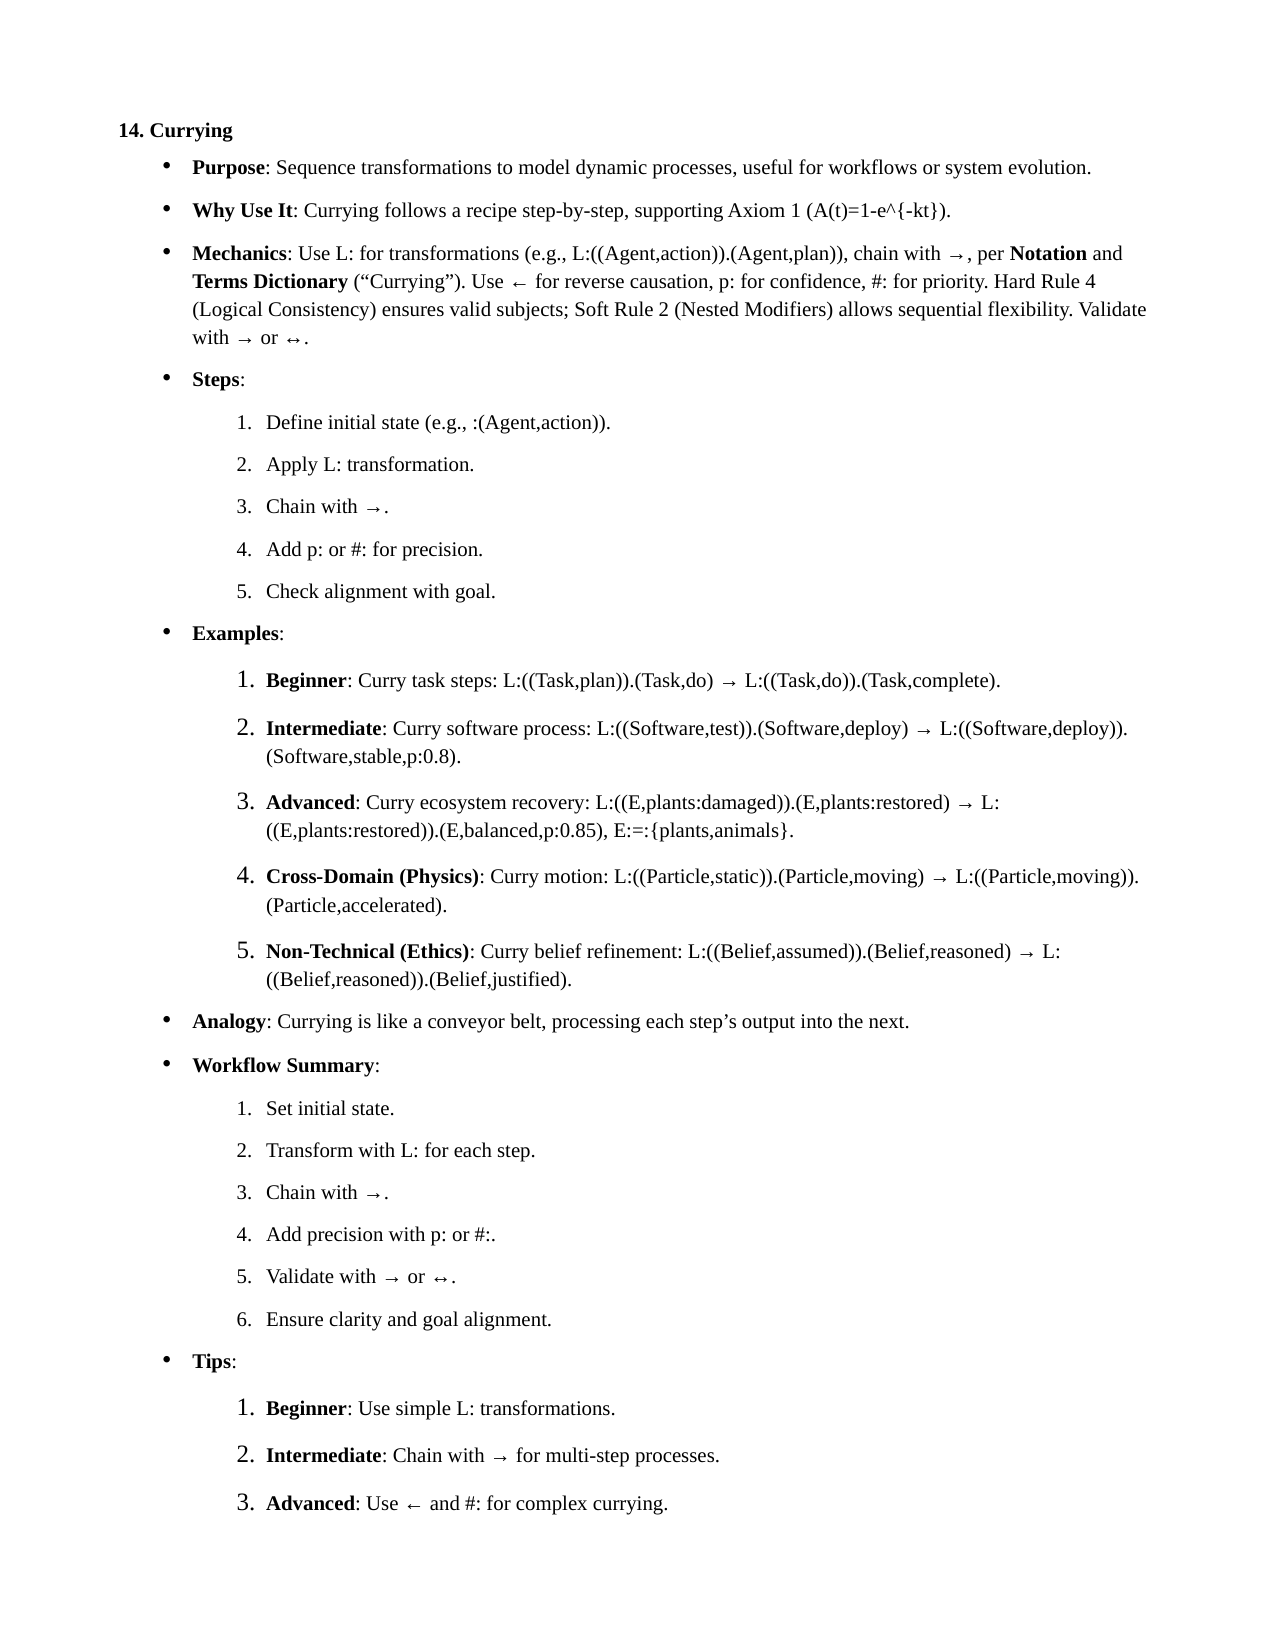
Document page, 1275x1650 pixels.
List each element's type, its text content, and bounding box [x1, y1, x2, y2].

list Tips: [162, 1349, 1157, 1374]
list Intermediate: Curry software process: L:((Software,test)).(Software,deploy) → L:((Software,deploy)).(Software,stable,p:0.8). [236, 712, 1157, 768]
list Check alignment with goal. [236, 579, 1157, 603]
list Set initial state. [236, 1096, 1157, 1120]
list Why Use It: Currying follows a recipe step-by-step, supporting Axiom 1 (A(t)=1-e^{-kt}). [162, 198, 1157, 223]
list Analogy: Currying is like a conveyor belt, processing each step’s output into the next. [162, 1009, 1157, 1034]
list Intermediate: Chain with → for multi-step processes. [236, 1439, 1157, 1468]
list Define initial state (e.g., :(Agent,action)). [236, 410, 1157, 434]
list Validate with → or ↔. [236, 1264, 1157, 1288]
list Beginner: Curry task steps: L:((Task,plan)).(Task,do) → L:((Task,do)).(Task,complete). [236, 664, 1157, 693]
subtitle 14. Currying [118, 118, 1157, 142]
list Advanced: Curry ecosystem recovery: L:((E,plants:damaged)).(E,plants:restored) → L:((E,plants:restored)).(E,balanced,p:0.85), E:=:{plants,animals}. [236, 786, 1157, 842]
list Advanced: Use ← and #: for complex currying. [236, 1487, 1157, 1516]
list Cross-Domain (Physics): Curry motion: L:((Particle,static)).(Particle,moving) → L:((Particle,moving)).(Particle,accelerated). [236, 861, 1157, 917]
list Ensure clarity and goal alignment. [236, 1307, 1157, 1331]
list Add precision with p: or #:. [236, 1222, 1157, 1246]
list Mechanics: Use L: for transformations (e.g., L:((Agent,action)).(Agent,plan)), chain with →, per Notation and Terms Dictionary (“Currying”). Use ← for reverse causation, p: for confidence, #: for priority. Hard Rule 4 (Logical Consistency) ensures valid subjects; Soft Rule 2 (Nested Modifiers) allows sequential flexibility. Validate with → or ↔. [162, 241, 1157, 349]
list Steps: [162, 367, 1157, 392]
list Add p: or #: for precision. [236, 536, 1157, 561]
list Purpose: Sequence transformations to model dynamic processes, useful for workflows or system evolution. [162, 155, 1157, 179]
list Chain with →. [236, 494, 1157, 518]
list Workflow Summary: [162, 1053, 1157, 1077]
list Non-Technical (Ethics): Curry belief refinement: L:((Belief,assumed)).(Belief,reasoned) → L:((Belief,reasoned)).(Belief,justified). [236, 935, 1157, 991]
list Apply L: transformation. [236, 452, 1157, 476]
list Beginner: Use simple L: transformations. [236, 1392, 1157, 1421]
list Transform with L: for each step. [236, 1138, 1157, 1162]
list Chain with →. [236, 1180, 1157, 1204]
list Examples: [162, 621, 1157, 646]
